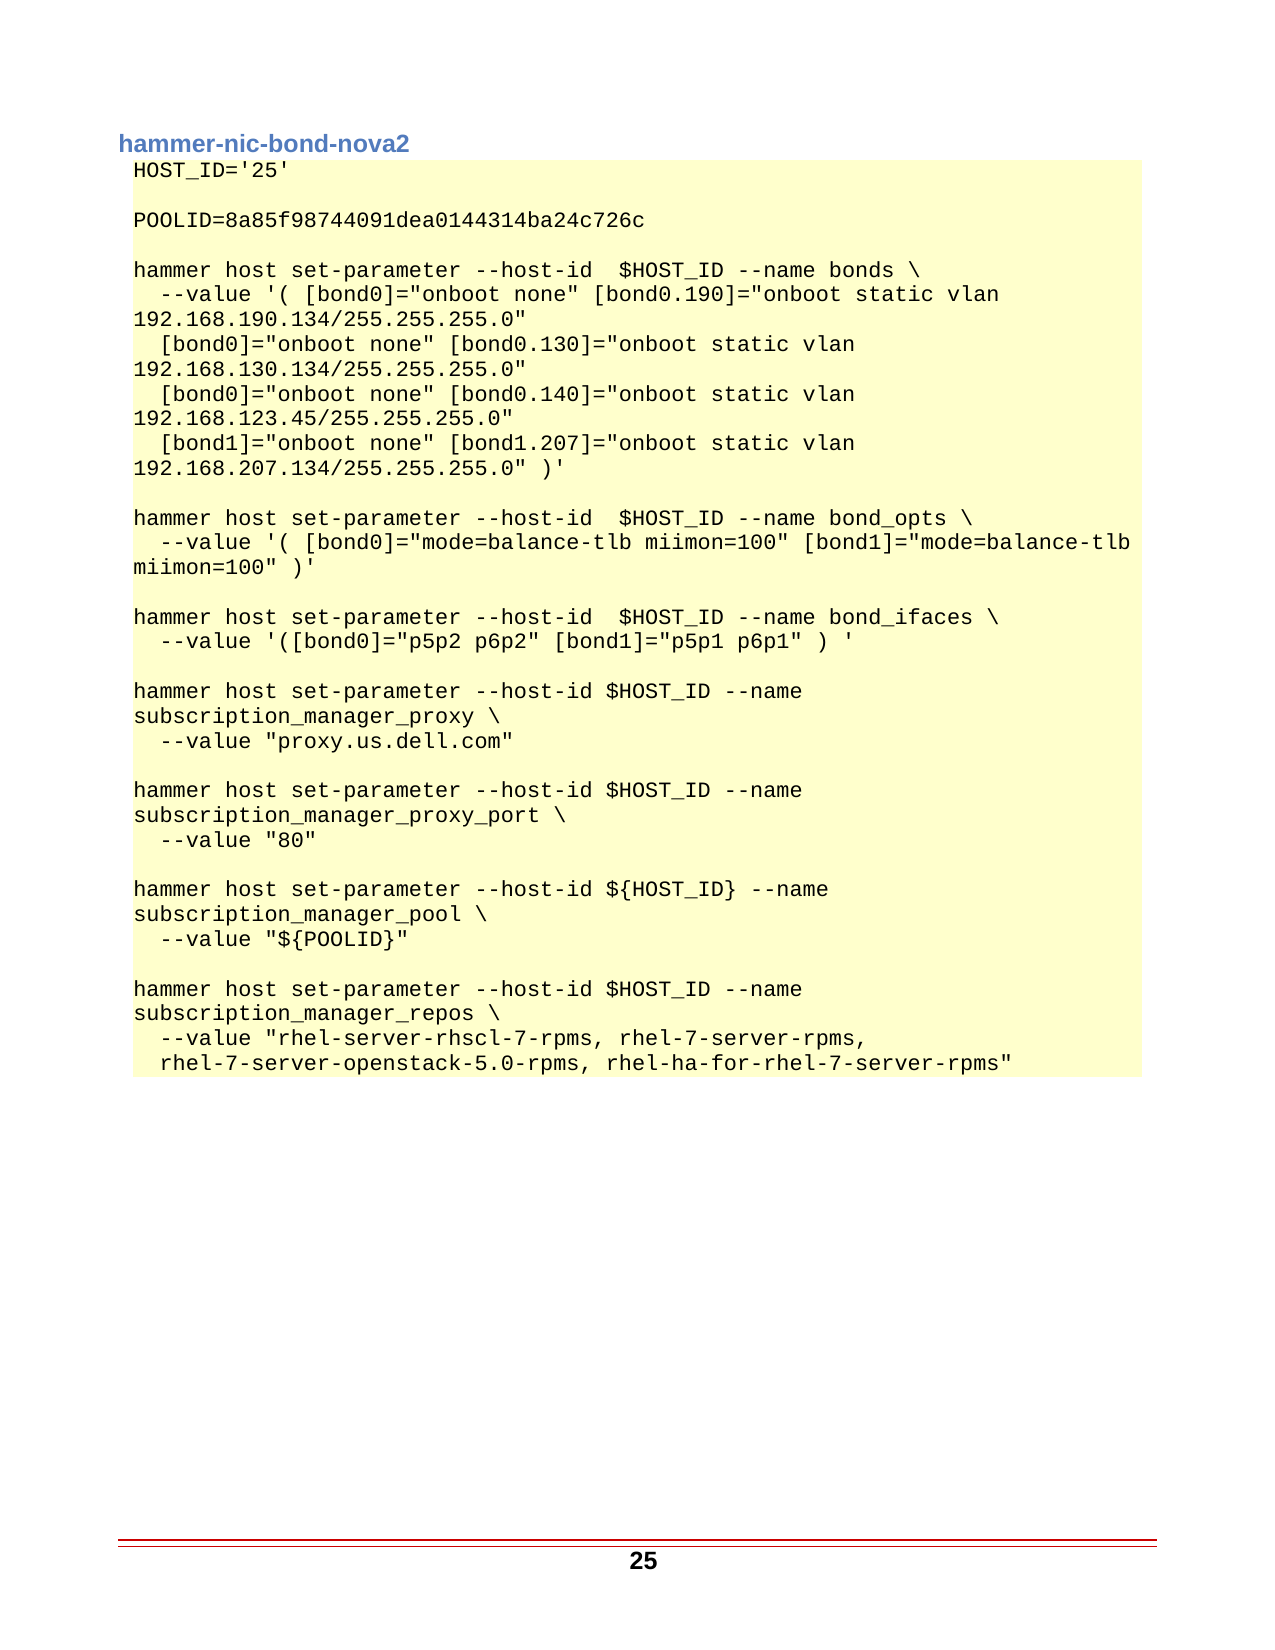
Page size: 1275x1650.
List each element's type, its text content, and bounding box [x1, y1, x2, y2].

title hammer-nic-bond-nova2 [118, 129, 1157, 158]
text HOST_ID='25' POOLID=8a85f98744091dea0144314ba24c726c hammer host set-parameter --host-id $HOST_ID --name bonds \ --value '( [bond0]="onboot none" [bond0.190]="onboot static vlan 192.168.190.134/255.255.255.0" [bond0]="onboot none" [bond0.130]="onboot static vlan 192.168.130.134/255.255.255.0" [bond0]="onboot none" [bond0.140]="onboot static vlan 192.168.123.45/255.255.255.0" [bond1]="onboot none" [bond1.207]="onboot static vlan 192.168.207.134/255.255.255.0" )' hammer host set-parameter --host-id $HOST_ID --name bond_opts \ --value '( [bond0]="mode=balance-tlb miimon=100" [bond1]="mode=balance-tlb miimon=100" )' hammer host set-parameter --host-id $HOST_ID --name bond_ifaces \ --value '([bond0]="p5p2 p6p2" [bond1]="p5p1 p6p1" ) ' hammer host set-parameter --host-id $HOST_ID --name subscription_manager_proxy \ --value "proxy.us.dell.com" hammer host set-parameter --host-id $HOST_ID --name subscription_manager_proxy_port \ --value "80" hammer host set-parameter --host-id ${HOST_ID} --name subscription_manager_pool \ --value "${POOLID}" hammer host set-parameter --host-id $HOST_ID --name subscription_manager_repos \ --value "rhel-server-rhscl-7-rpms, rhel-7-server-rpms, rhel-7-server-openstack-5.0-rpms, rhel-ha-for-rhel-7-server-rpms" [133, 160, 1142, 1077]
